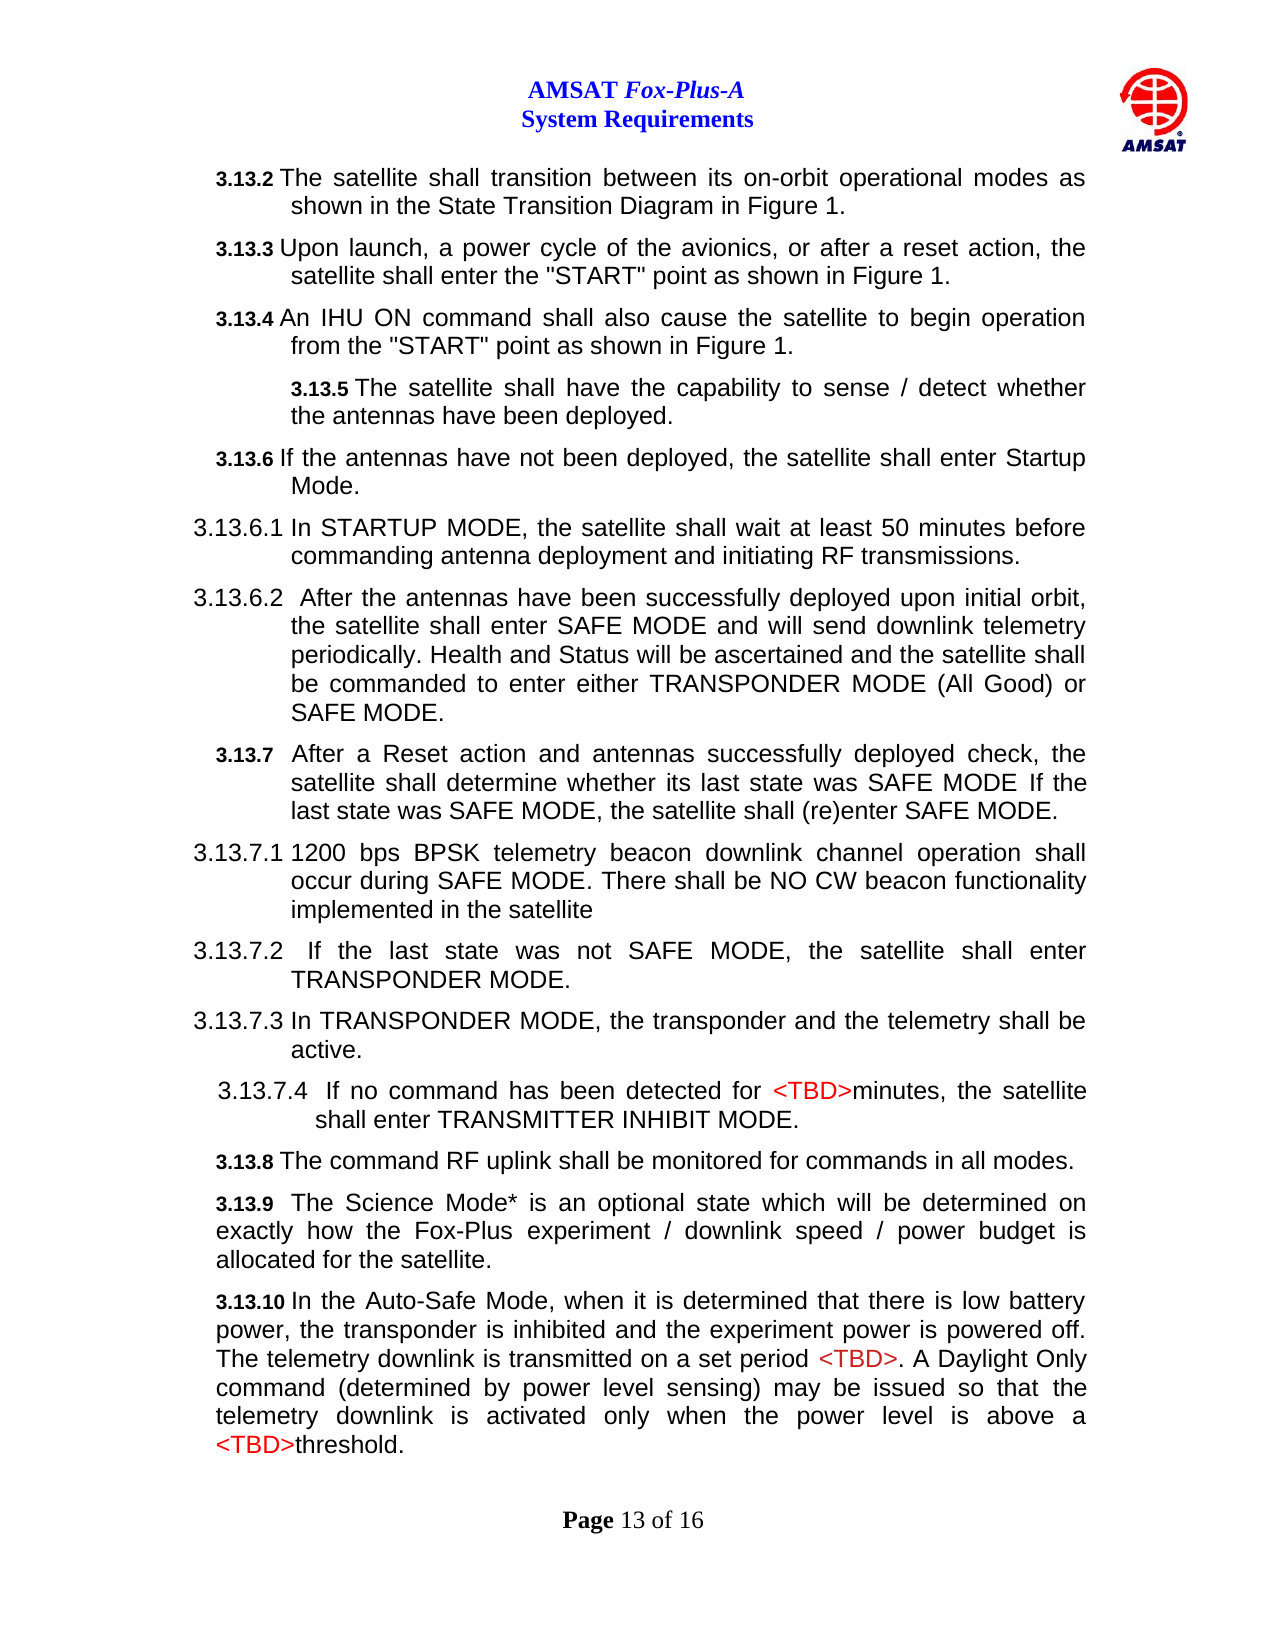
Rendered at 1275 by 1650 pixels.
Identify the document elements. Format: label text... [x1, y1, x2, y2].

subtitle FOX1:SR:3.13.5 tIf the antennas have not been deployed, the satellite shall enter Startup Mode. [FOX1:CR:9] [FOX1:CR:24] {Implementor = IHU}~ [216, 442, 1087, 500]
subtitle The satellite shall transition between its on-orbit operational modes as shown in the State Transition Diagram in Figure 1. [FOX1:CR:24] [FOX1:CR:25] [FOX1:CR:27] [FOX1:CR:34] {Implementor = RFTX;IHU}~ [216, 162, 1087, 220]
subtitle FOX1:SR:3.13.7 In STARTUP MODE, the satellite shall wait at least 50 minutes before commanding antenna deployment and initiating RF transmissions. [FOX1:CR:24] {Implementor = MECH;IHU;ANT}~ [193, 512, 1087, 570]
subtitle FOX1:SR:3.13.4 An IHU ON command shall also cause the satellite to begin operation from the "START" point as shown in Figure 1.[FOX1:CR:18] {Implementor = IHU}~ [216, 302, 1087, 360]
subtitle FOX1:SR:3.13.3 Upon launch, a power cycle of the avionics, or after a reset action, the satellite shall enter the "START" point as shown in Figure 1. [FOX1:CR:33] {Implementor = IHU}~ [216, 232, 1087, 290]
subtitle The Science Mode* is an optional state which will be determined on exactly how the Fox-Plus experiment / downlink speed / power budget is allocated for the satellite. [216, 1187, 1087, 1274]
subtitle FOX1:SR:3.13.7.3 After a Reset action and antennas successfully deployed check, the satellite shall determine whether its last state was SAFE MODEFOX1:SR:3.13.5.1 If the last state was SAFE MODE, the satellite shall (re)enter SAFE MODE. [FOX1:CR:24] {Implementor = IHU}~ [216, 739, 1087, 825]
subtitle FOX1:SR:3.13.7.1 After the antennas have been successfully deployed upon initial orbit, the satellite shall enter SAFE MODE and will send downlink telemetry periodically. Health and Status will be ascertained and the satellite shall be commanded to enter either TRANSPONDER MODE (All Good) or SAFE MODE. [193, 582, 1087, 726]
subtitle If no command has been detected for <TBD>minutes, the satellite shall enter TRANSMITTER INHIBIT MODE. [217, 1076, 1087, 1134]
subtitle fFOX1:SR:3.13.8 The command RF uplink shall be monitored for commands in all modes. [216, 1146, 1087, 1175]
subtitle FOX1:SR:3.13.5.21200 bps BPSK telemetry beacon downlink channel operation shall occur during SAFE MODE[FOX1:CR:26] {Implementor = RFRX;IHU}~FOX1:SR:3.13.11. [FOX1:CR:26] {Implementor = RFRX;IHU}~ There shall be NO CW beacon functionality implemented in the satellite [193, 837, 1087, 924]
subtitle If the last state was not SAFE MODE, the satellite shall enter TRANSPONDER MODE. [FOX1:CR:24] {Implementor = RFTX;IHU}~ [193, 936, 1087, 994]
subtitle In the Auto-Safe Mode, when it is determined that there is low battery power, the transponder is inhibited and the experiment power is powered off. The telemetry downlink is transmitted on a set period <TBD>. A Daylight Only command (determined by power level sensing) may be issued so that the telemetry downlink is activated only when the power level is above a <TBD>threshold. [216, 1286, 1087, 1459]
subtitle The satellite shall have the capability to sense / detect whether the antennas have been deployed. [291, 372, 1087, 430]
subtitle In TRANSPONDER MODE, the transponder and the telemetry shall be active. [193, 1006, 1087, 1064]
